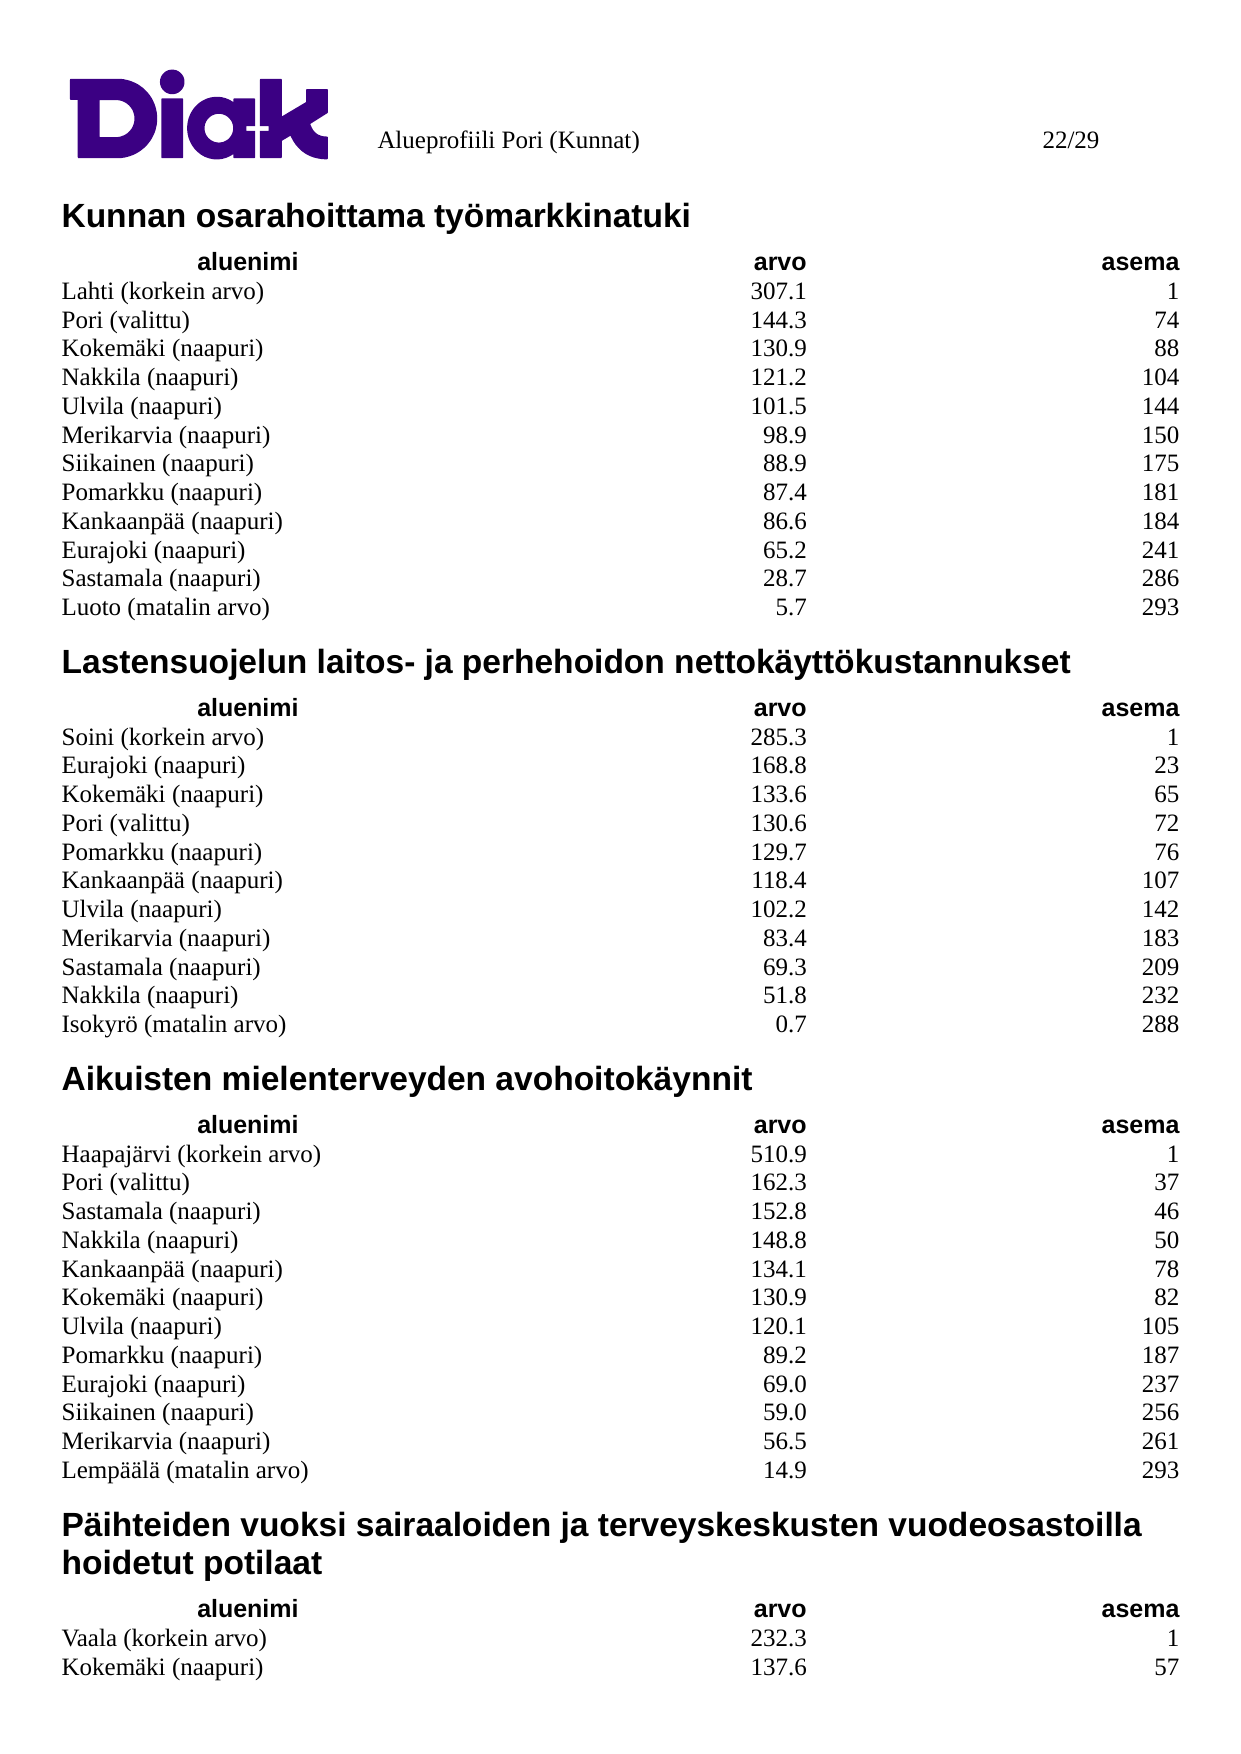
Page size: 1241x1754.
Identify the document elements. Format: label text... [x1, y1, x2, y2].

table_cell 89.2 [434, 1340, 806, 1369]
table_cell Isokyrö (matalin arvo) [61, 1009, 434, 1038]
table_cell 129.7 [434, 837, 806, 866]
table_cell 76 [806, 837, 1179, 866]
table_cell 286 [806, 564, 1179, 592]
table_cell 130.9 [434, 334, 806, 362]
table_cell Sastamala (naapuri) [61, 952, 434, 981]
table_cell 175 [806, 449, 1179, 477]
table_cell 57 [806, 1652, 1179, 1681]
table_cell 1 [806, 1139, 1179, 1167]
table_cell Ulvila (naapuri) [61, 391, 434, 420]
table_cell Ulvila (naapuri) [61, 894, 434, 923]
subtitle Lastensuojelun laitos- ja perhehoidon nettokäyttökustannukset [61, 642, 1179, 681]
table_cell 14.9 [434, 1455, 806, 1484]
table_cell Eurajoki (naapuri) [61, 1369, 434, 1397]
table_cell 232 [806, 981, 1179, 1009]
table_header aluenimi [61, 1110, 434, 1139]
table_header arvo [434, 247, 806, 276]
table_header asema [806, 1110, 1179, 1139]
table_cell 184 [806, 506, 1179, 535]
table_header asema [806, 693, 1179, 722]
table_cell 65 [806, 779, 1179, 808]
table_cell 69.0 [434, 1369, 806, 1397]
table_cell 237 [806, 1369, 1179, 1397]
table_cell 5.7 [434, 592, 806, 621]
table_cell Kankaanpää (naapuri) [61, 506, 434, 535]
table_cell 56.5 [434, 1426, 806, 1455]
table_cell 72 [806, 808, 1179, 837]
table_header arvo [434, 693, 806, 722]
table_header arvo [434, 1594, 806, 1623]
subtitle Kunnan osarahoittama työmarkkinatuki [61, 196, 1179, 235]
table_cell 142 [806, 894, 1179, 923]
table_cell 307.1 [434, 276, 806, 305]
table_cell 150 [806, 420, 1179, 448]
table_cell 288 [806, 1009, 1179, 1038]
table_cell 168.8 [434, 751, 806, 779]
table_cell 87.4 [434, 477, 806, 506]
table_cell Kokemäki (naapuri) [61, 1283, 434, 1311]
table_cell Merikarvia (naapuri) [61, 923, 434, 952]
table_cell Kankaanpää (naapuri) [61, 1254, 434, 1282]
table_cell Soini (korkein arvo) [61, 722, 434, 751]
table_cell 241 [806, 535, 1179, 563]
table_cell Merikarvia (naapuri) [61, 1426, 434, 1455]
table_cell 232.3 [434, 1623, 806, 1652]
table_cell 101.5 [434, 391, 806, 420]
table_cell 293 [806, 592, 1179, 621]
table_cell Haapajärvi (korkein arvo) [61, 1139, 434, 1167]
table_header aluenimi [61, 247, 434, 276]
table_cell 59.0 [434, 1398, 806, 1426]
table_cell Ulvila (naapuri) [61, 1311, 434, 1340]
table_cell 23 [806, 751, 1179, 779]
table_cell 107 [806, 866, 1179, 894]
table_cell 69.3 [434, 952, 806, 981]
table_cell Kokemäki (naapuri) [61, 779, 434, 808]
table_cell 105 [806, 1311, 1179, 1340]
table_cell 181 [806, 477, 1179, 506]
table_cell Sastamala (naapuri) [61, 1196, 434, 1225]
table_cell Eurajoki (naapuri) [61, 751, 434, 779]
table_cell Merikarvia (naapuri) [61, 420, 434, 448]
table_cell 102.2 [434, 894, 806, 923]
table_cell 152.8 [434, 1196, 806, 1225]
table_header arvo [434, 1110, 806, 1139]
table_cell Nakkila (naapuri) [61, 981, 434, 1009]
table_cell Pomarkku (naapuri) [61, 1340, 434, 1369]
subtitle Päihteiden vuoksi sairaaloiden ja terveyskeskusten vuodeosastoilla hoidetut potilaat [61, 1504, 1179, 1582]
table_cell Lahti (korkein arvo) [61, 276, 434, 305]
table_cell 137.6 [434, 1652, 806, 1681]
subtitle Aikuisten mielenterveyden avohoitokäynnit [61, 1059, 1179, 1097]
table_cell Pomarkku (naapuri) [61, 477, 434, 506]
table_cell 121.2 [434, 362, 806, 391]
table_cell Nakkila (naapuri) [61, 1225, 434, 1254]
table_cell 1 [806, 1623, 1179, 1652]
table_cell 83.4 [434, 923, 806, 952]
table_cell 134.1 [434, 1254, 806, 1282]
table_cell 293 [806, 1455, 1179, 1484]
table_cell 86.6 [434, 506, 806, 535]
table_cell 28.7 [434, 564, 806, 592]
table_header asema [806, 247, 1179, 276]
table_cell 104 [806, 362, 1179, 391]
table_cell Pori (valittu) [61, 808, 434, 837]
table_cell Pori (valittu) [61, 305, 434, 333]
table_cell 78 [806, 1254, 1179, 1282]
table_cell Nakkila (naapuri) [61, 362, 434, 391]
table_cell 144.3 [434, 305, 806, 333]
table_cell Siikainen (naapuri) [61, 1398, 434, 1426]
table_cell 120.1 [434, 1311, 806, 1340]
table_cell Eurajoki (naapuri) [61, 535, 434, 563]
table_cell 256 [806, 1398, 1179, 1426]
table_cell Siikainen (naapuri) [61, 449, 434, 477]
table_cell Luoto (matalin arvo) [61, 592, 434, 621]
table_cell 1 [806, 722, 1179, 751]
table_cell 50 [806, 1225, 1179, 1254]
table_cell 118.4 [434, 866, 806, 894]
table_cell Pori (valittu) [61, 1168, 434, 1196]
table_cell 1 [806, 276, 1179, 305]
table_header asema [806, 1594, 1179, 1623]
table_header aluenimi [61, 1594, 434, 1623]
table_cell 74 [806, 305, 1179, 333]
table_cell 285.3 [434, 722, 806, 751]
table_cell 88.9 [434, 449, 806, 477]
table_cell Vaala (korkein arvo) [61, 1623, 434, 1652]
table_cell Sastamala (naapuri) [61, 564, 434, 592]
table_cell 510.9 [434, 1139, 806, 1167]
table_cell 130.6 [434, 808, 806, 837]
table_cell 187 [806, 1340, 1179, 1369]
table_cell 209 [806, 952, 1179, 981]
table_cell 82 [806, 1283, 1179, 1311]
table_cell 183 [806, 923, 1179, 952]
table_cell Kokemäki (naapuri) [61, 1652, 434, 1681]
table_cell Kokemäki (naapuri) [61, 334, 434, 362]
table_cell 0.7 [434, 1009, 806, 1038]
table_header aluenimi [61, 693, 434, 722]
table_cell 98.9 [434, 420, 806, 448]
table_cell 162.3 [434, 1168, 806, 1196]
table_cell 51.8 [434, 981, 806, 1009]
table_cell 133.6 [434, 779, 806, 808]
table_cell 65.2 [434, 535, 806, 563]
table_cell 46 [806, 1196, 1179, 1225]
table_cell 148.8 [434, 1225, 806, 1254]
table_cell 88 [806, 334, 1179, 362]
table_cell 37 [806, 1168, 1179, 1196]
table_cell 130.9 [434, 1283, 806, 1311]
table_cell Pomarkku (naapuri) [61, 837, 434, 866]
table_cell Kankaanpää (naapuri) [61, 866, 434, 894]
table_cell 261 [806, 1426, 1179, 1455]
table_cell Lempäälä (matalin arvo) [61, 1455, 434, 1484]
table_cell 144 [806, 391, 1179, 420]
